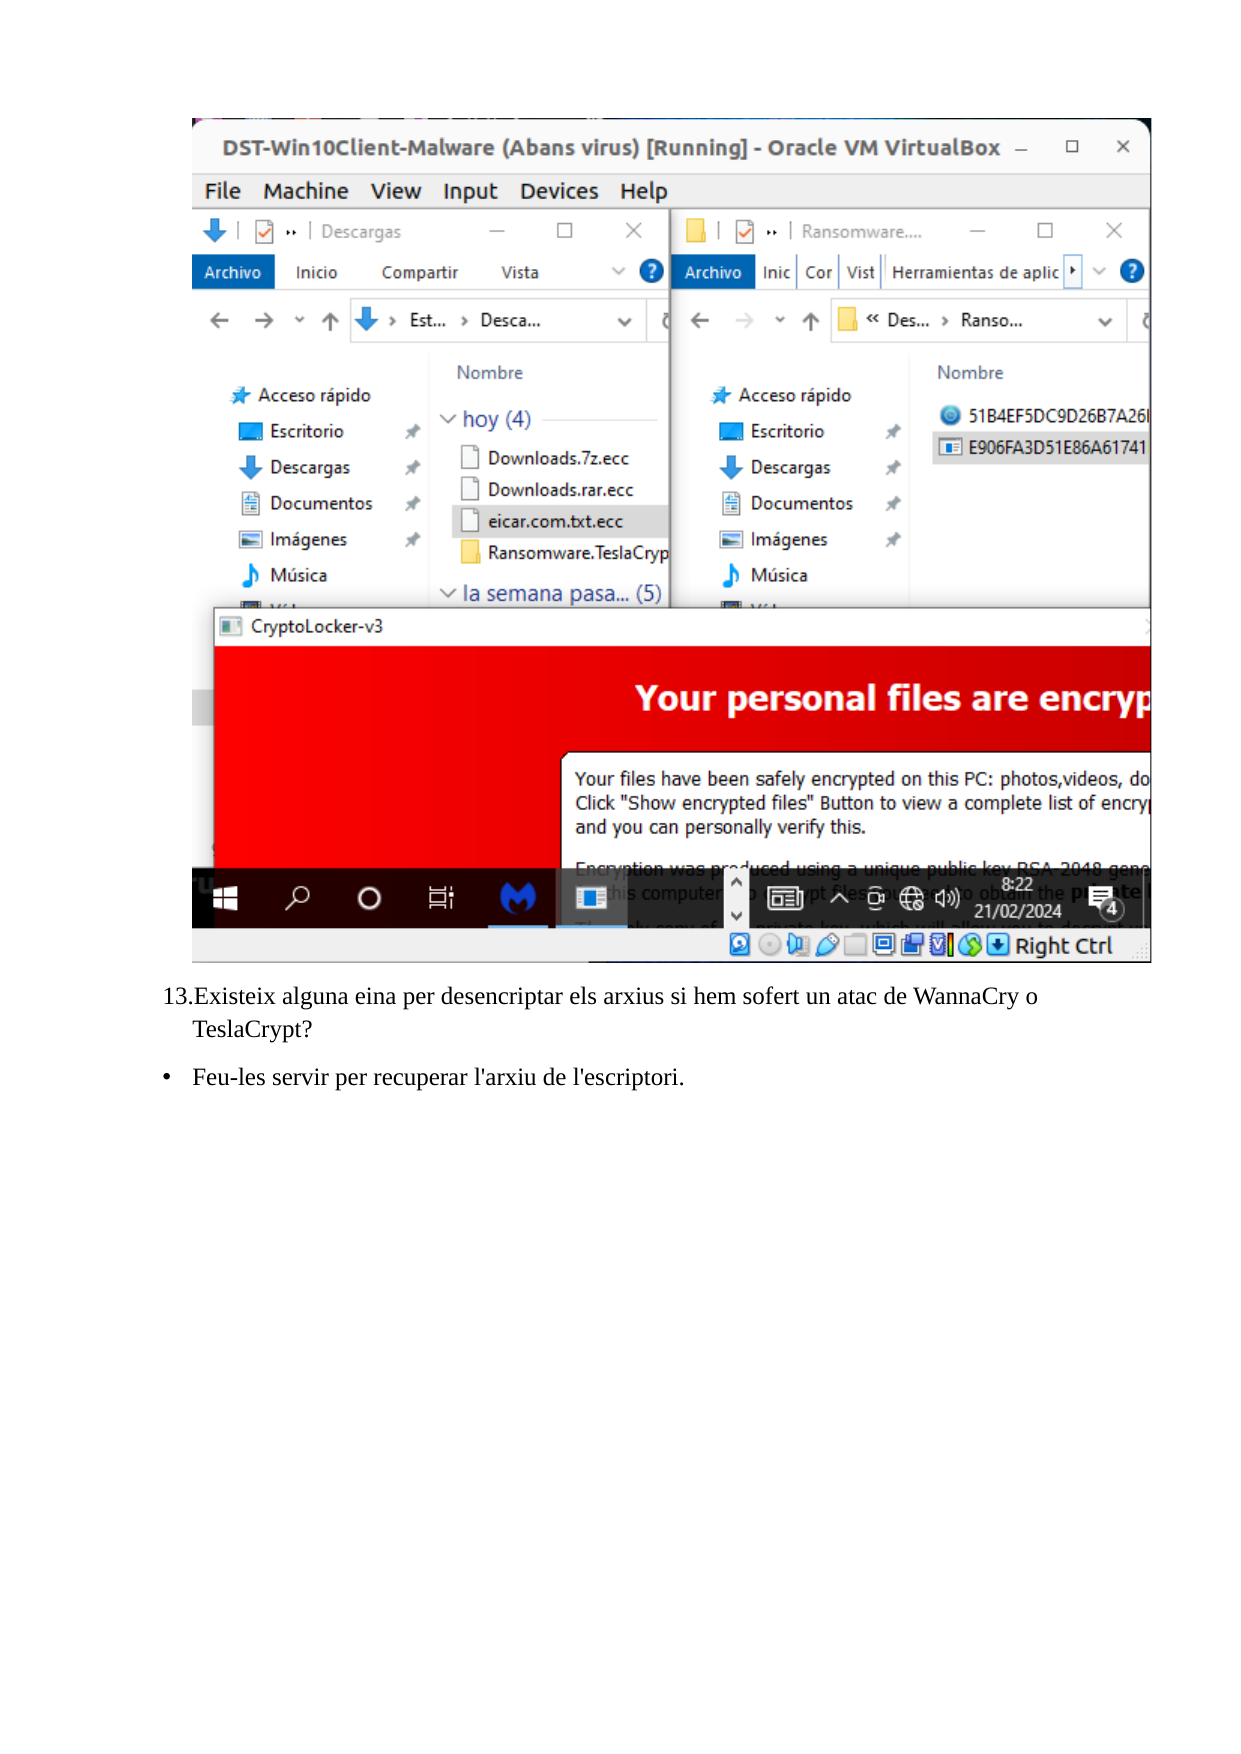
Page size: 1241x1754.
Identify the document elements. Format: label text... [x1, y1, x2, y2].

list Feu-les servir per recuperar l'arxiu de l'escriptori. [162, 1062, 1122, 1090]
list Existeix alguna eina per desencriptar els arxius si hem sofert un atac de WannaCry o TeslaCrypt? [162, 981, 1122, 1043]
picture [192, 118, 1152, 963]
